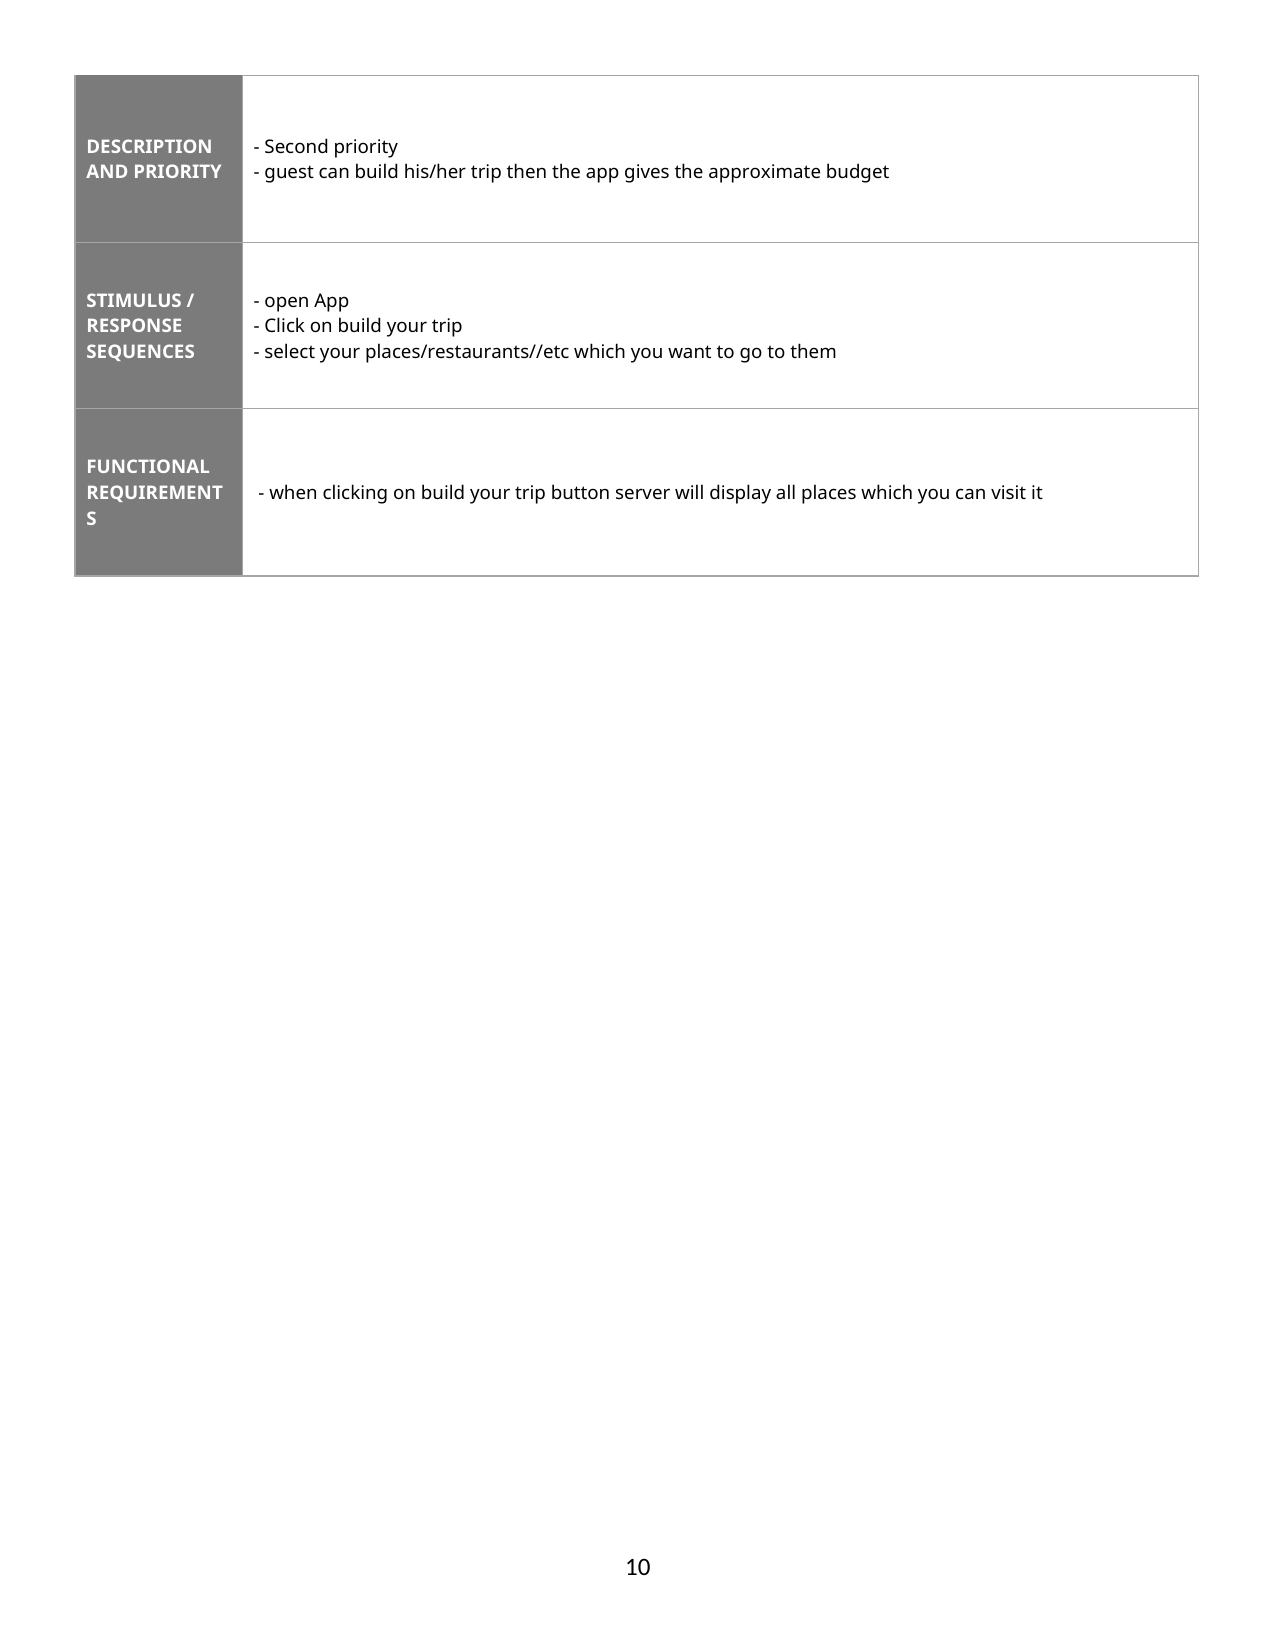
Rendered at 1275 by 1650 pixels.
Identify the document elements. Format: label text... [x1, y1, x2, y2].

table_cell STIMULUS / RESPONSE SEQUENCES [76, 243, 242, 408]
table_header DESCRIPTION AND PRIORITY [76, 75, 242, 242]
table_header - Second priority - guest can build his/her trip then the app gives the approximate budget [243, 76, 1198, 242]
table_cell FUNCTIONAL REQUIREMENTS [76, 409, 242, 575]
table_cell - when clicking on build your trip button server will display all places which you can visit it [243, 409, 1198, 575]
table_cell - open App - Click on build your trip - select your places/restaurants//etc which you want to go to them [243, 243, 1198, 408]
